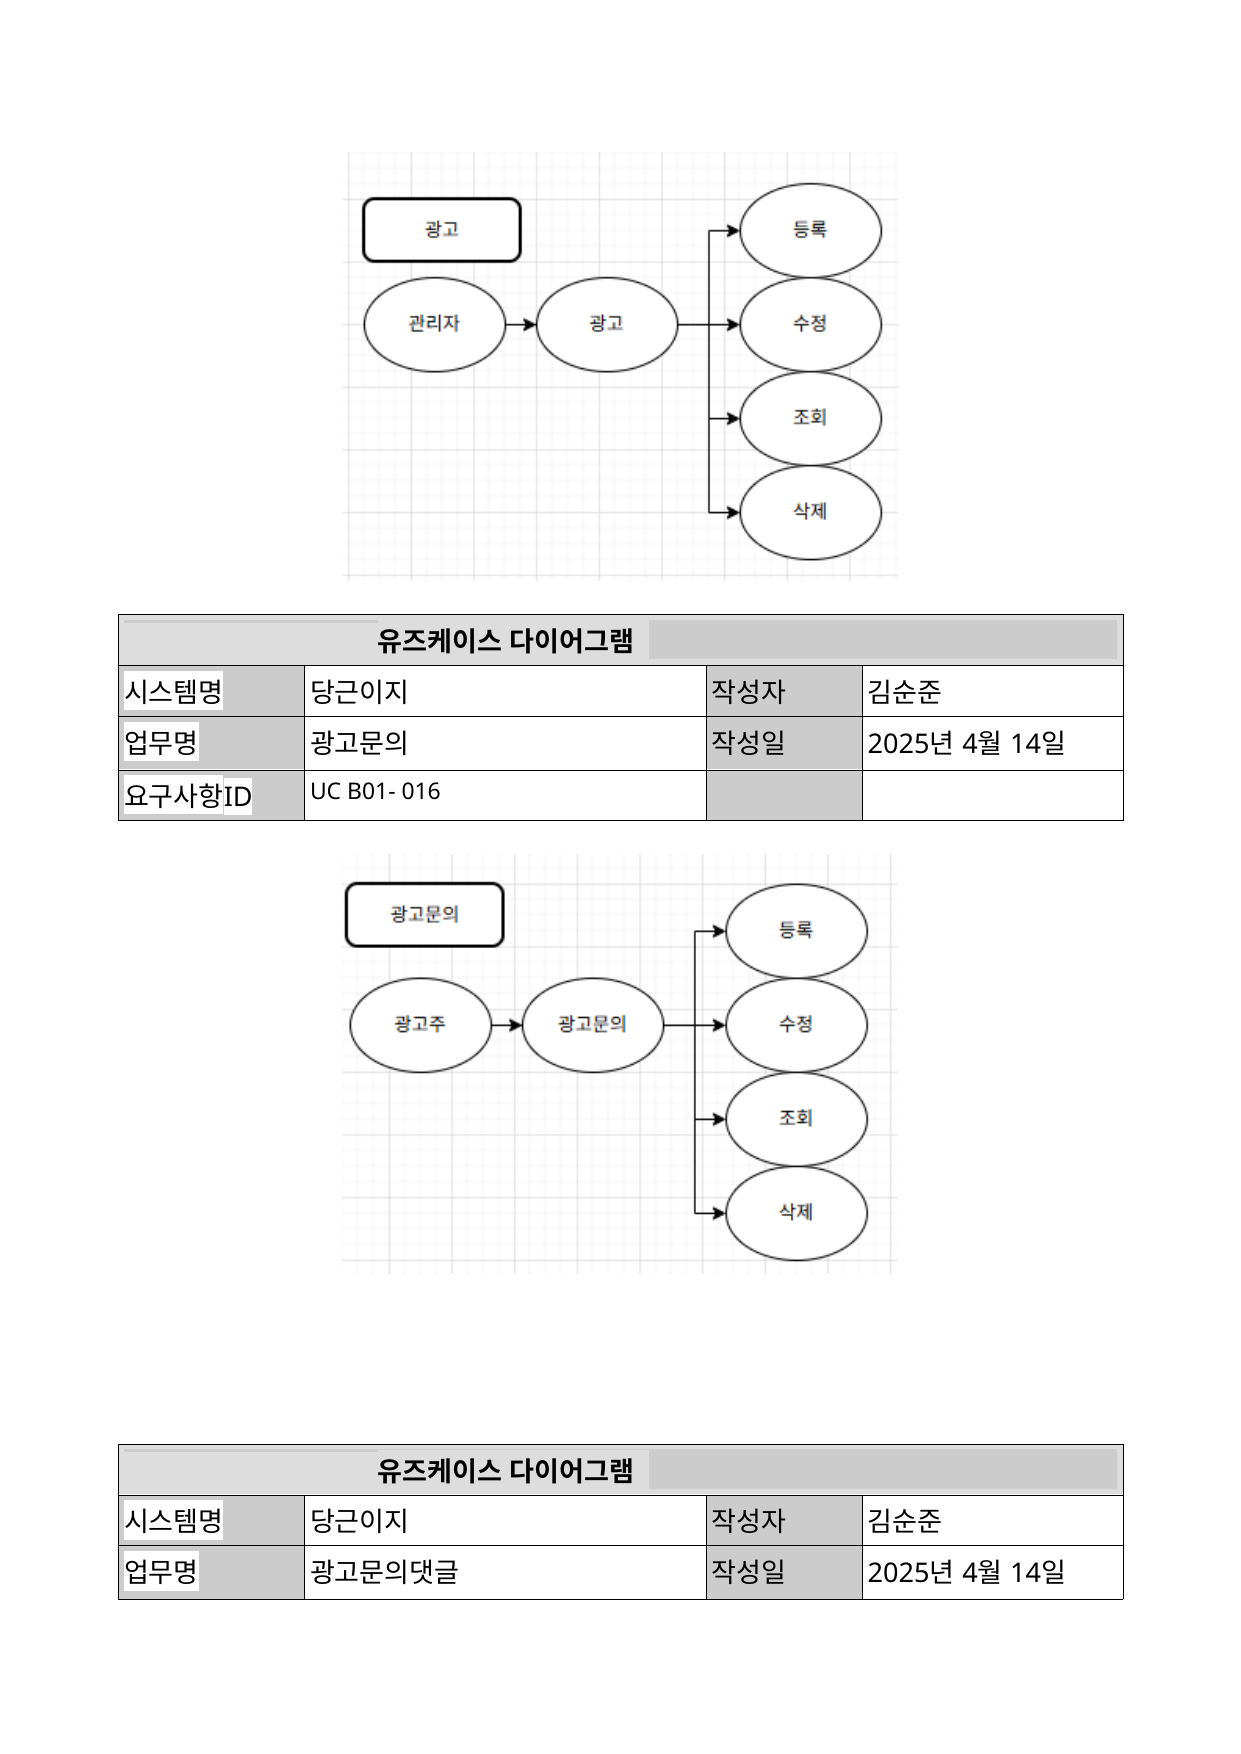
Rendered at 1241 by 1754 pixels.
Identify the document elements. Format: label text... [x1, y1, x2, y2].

table_cell 당근이지 [305, 1496, 706, 1545]
picture [342, 152, 898, 581]
table_cell 작성일 [707, 717, 862, 769]
table_cell 김순준 [863, 1496, 1123, 1545]
table_cell 2025년 4월 14일 [863, 1546, 1123, 1599]
table_header 유즈케이스 다이어그램 [119, 615, 1123, 665]
table_cell UC B01- 016 [305, 771, 706, 820]
picture [342, 854, 898, 1274]
table_cell 업무명 [119, 1546, 304, 1599]
table_cell 시스템명 [119, 1496, 304, 1545]
table_cell 2025년 4월 14일 [863, 717, 1123, 769]
table_cell 김순준 [863, 666, 1123, 716]
table_cell 업무명 [119, 717, 304, 769]
table_header 유즈케이스 다이어그램 [119, 1445, 1123, 1494]
table_cell 광고문의댓글 [305, 1546, 706, 1599]
table_cell [707, 771, 862, 820]
table_cell [863, 771, 1123, 820]
table_cell 시스템명 [119, 666, 304, 716]
table_cell 광고문의 [305, 717, 706, 769]
table_cell 작성자 [707, 666, 862, 716]
table_cell 당근이지 [305, 666, 706, 716]
table_cell 작성일 [707, 1546, 862, 1599]
table_cell 요구사항ID [119, 771, 304, 820]
table_cell 작성자 [707, 1496, 862, 1545]
